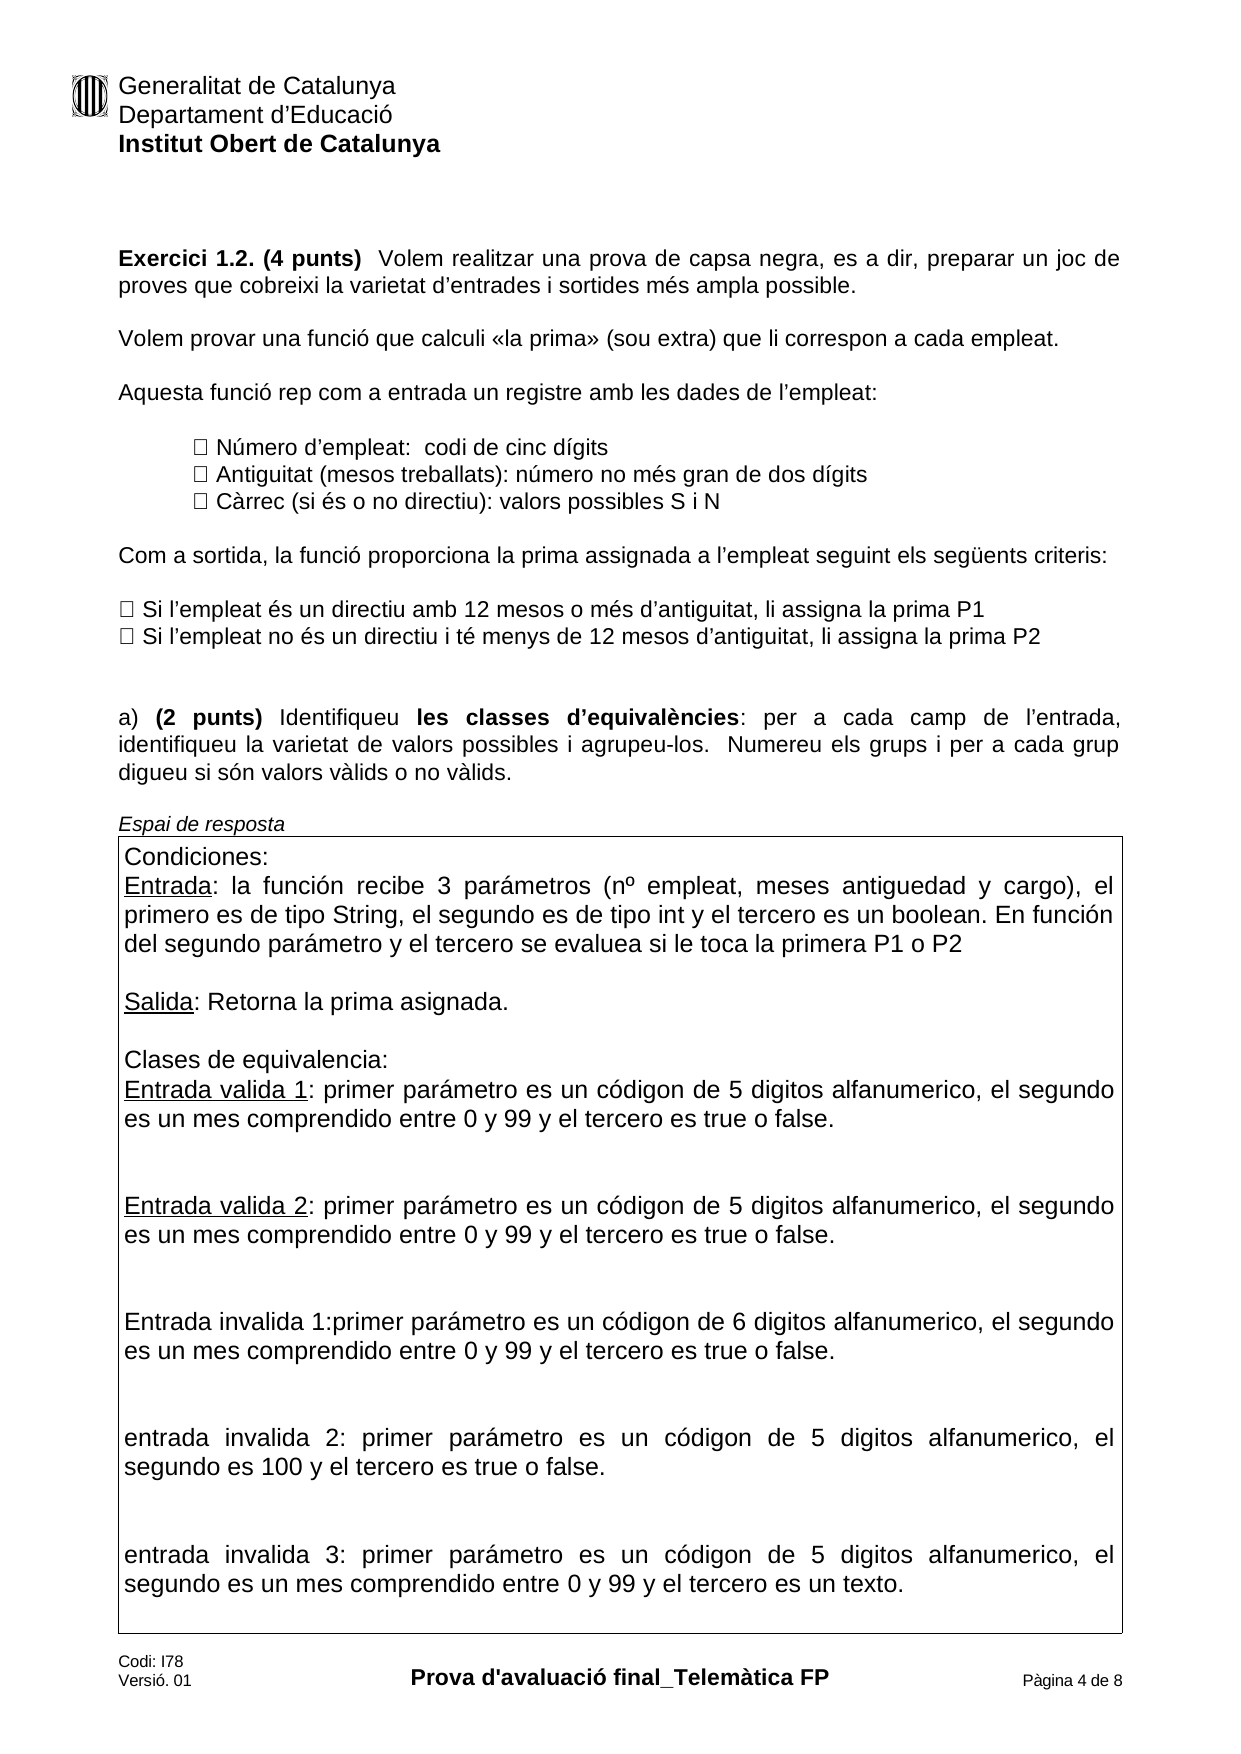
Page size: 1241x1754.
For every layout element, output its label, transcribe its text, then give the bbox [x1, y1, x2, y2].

text  Número d’empleat: codi de cinc dígits [118, 433, 1122, 460]
text Espai de resposta [118, 812, 1122, 836]
table_header Condiciones: Entrada: la función recibe 3 parámetros (nº empleat, meses antiguedad y cargo), el primero es de tipo String, el segundo es de tipo int y el tercero es un boolean. En función del segundo parámetro y el tercero se evaluea si le toca la primera P1 o P2 Salida: Retorna la prima asignada. Clases de equivalencia: Entrada valida 1: primer parámetro es un códigon de 5 digitos alfanumerico, el segundo es un mes comprendido entre 0 y 99 y el tercero es true o false. Entrada valida 2: primer parámetro es un códigon de 5 digitos alfanumerico, el segundo es un mes comprendido entre 0 y 99 y el tercero es true o false. Entrada invalida 1:primer parámetro es un códigon de 6 digitos alfanumerico, el segundo es un mes comprendido entre 0 y 99 y el tercero es true o false. entrada invalida 2: primer parámetro es un códigon de 5 digitos alfanumerico, el segundo es 100 y el tercero es true o false. entrada invalida 3: primer parámetro es un códigon de 5 digitos alfanumerico, el segundo es un mes comprendido entre 0 y 99 y el tercero es un texto. [119, 837, 1122, 1632]
text  Antiguitat (mesos treballats): número no més gran de dos dígits [118, 460, 1122, 487]
text Exercici 1.2. (4 punts) Volem realitzar una prova de capsa negra, es a dir, preparar un joc de proves que cobreixi la varietat d’entrades i sortides més ampla possible. [118, 244, 1122, 299]
text  Si l’empleat no és un directiu i té menys de 12 mesos d’antiguitat, li assigna la prima P2 [118, 622, 1122, 649]
text  Si l’empleat és un directiu amb 12 mesos o més d’antiguitat, li assigna la prima P1 [118, 595, 1122, 622]
text a) (2 punts) Identifiqueu les classes d’equivalències: per a cada camp de l’entrada, identifiqueu la varietat de valors possibles i agrupeu-los. Numereu els grups i per a cada grup digueu si són valors vàlids o no vàlids. [118, 704, 1122, 785]
text Com a sortida, la funció proporciona la prima assignada a l’empleat seguint els següents criteris: [118, 541, 1122, 568]
text Volem provar una funció que calculi «la prima» (sou extra) que li correspon a cada empleat. [118, 324, 1122, 352]
text Aquesta funció rep com a entrada un registre amb les dades de l’empleat: [118, 379, 1122, 406]
text  Càrrec (si és o no directiu): valors possibles S i N [118, 487, 1122, 514]
